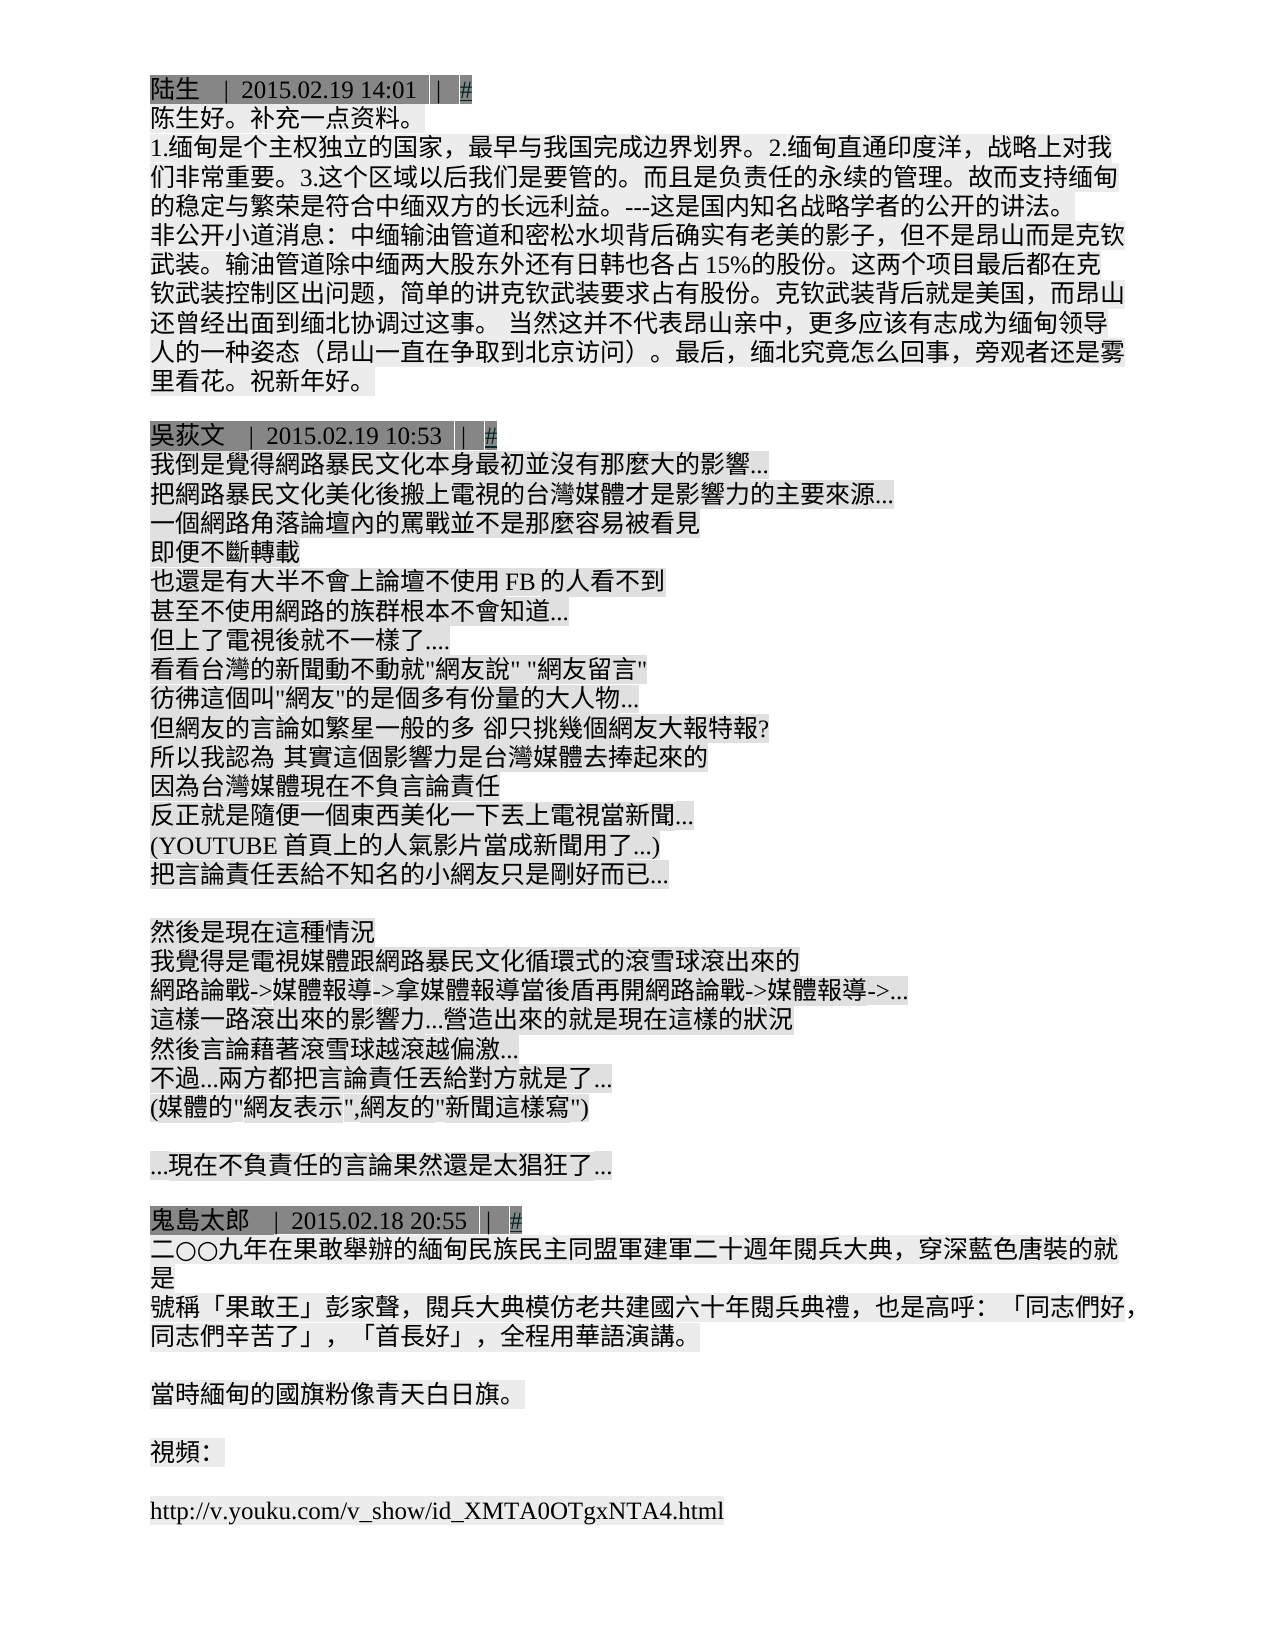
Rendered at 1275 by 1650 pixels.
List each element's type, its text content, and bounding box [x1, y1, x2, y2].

text 二○○九年在果敢舉辦的緬甸民族民主同盟軍建軍二十週年閱兵大典，穿深藍色唐裝的就是 號稱「果敢王」彭家聲，閱兵大典模仿老共建國六十年閱兵典禮，也是高呼：「同志們好， 同志們辛苦了」，「首長好」，全程用華語演講。 當時緬甸的國旗粉像青天白日旗。 視頻： http://v.youku.com/v_show/id_XMTA0OTgxNTA4.html [150, 1235, 1125, 1525]
text 吳荻文 | 2015.02.19 10:53 | # [150, 421, 1125, 451]
text 陈生好。补充一点资料。 1.缅甸是个主权独立的国家，最早与我国完成边界划界。2.缅甸直通印度洋，战略上对我们非常重要。3.这个区域以后我们是要管的。而且是负责任的永续的管理。故而支持缅甸的稳定与繁荣是符合中缅双方的长远利益。---这是国内知名战略学者的公开的讲法。 非公开小道消息：中缅输油管道和密松水坝背后确实有老美的影子，但不是昂山而是克钦武装。输油管道除中缅两大股东外还有日韩也各占15%的股份。这两个项目最后都在克钦武装控制区出问题，简单的讲克钦武装要求占有股份。克钦武装背后就是美国，而昂山还曾经出面到缅北协调过这事。 当然这并不代表昂山亲中，更多应该有志成为缅甸领导人的一种姿态（昂山一直在争取到北京访问）。最后，缅北究竟怎么回事，旁观者还是雾里看花。祝新年好。 [150, 104, 1125, 396]
text 我倒是覺得網路暴民文化本身最初並沒有那麼大的影響... 把網路暴民文化美化後搬上電視的台灣媒體才是影響力的主要來源... 一個網路角落論壇內的罵戰並不是那麼容易被看見 即便不斷轉載 也還是有大半不會上論壇不使用FB的人看不到 甚至不使用網路的族群根本不會知道... 但上了電視後就不一樣了.... 看看台灣的新聞動不動就"網友說" "網友留言" 彷彿這個叫"網友"的是個多有份量的大人物... 但網友的言論如繁星一般的多 卻只挑幾個網友大報特報? 所以我認為 其實這個影響力是台灣媒體去捧起來的 因為台灣媒體現在不負言論責任 反正就是隨便一個東西美化一下丟上電視當新聞... (YOUTUBE首頁上的人氣影片當成新聞用了...) 把言論責任丟給不知名的小網友只是剛好而已... 然後是現在這種情況 我覺得是電視媒體跟網路暴民文化循環式的滾雪球滾出來的 網路論戰->媒體報導->拿媒體報導當後盾再開網路論戰->媒體報導->... 這樣一路滾出來的影響力...營造出來的就是現在這樣的狀況 然後言論藉著滾雪球越滾越偏激... 不過...兩方都把言論責任丟給對方就是了... (媒體的"網友表示",網友的"新聞這樣寫") ...現在不負責任的言論果然還是太猖狂了... [150, 451, 1125, 1181]
text 陆生 | 2015.02.19 14:01 | # [150, 75, 1125, 104]
text 鬼島太郎 | 2015.02.18 20:55 | # [150, 1206, 1125, 1235]
